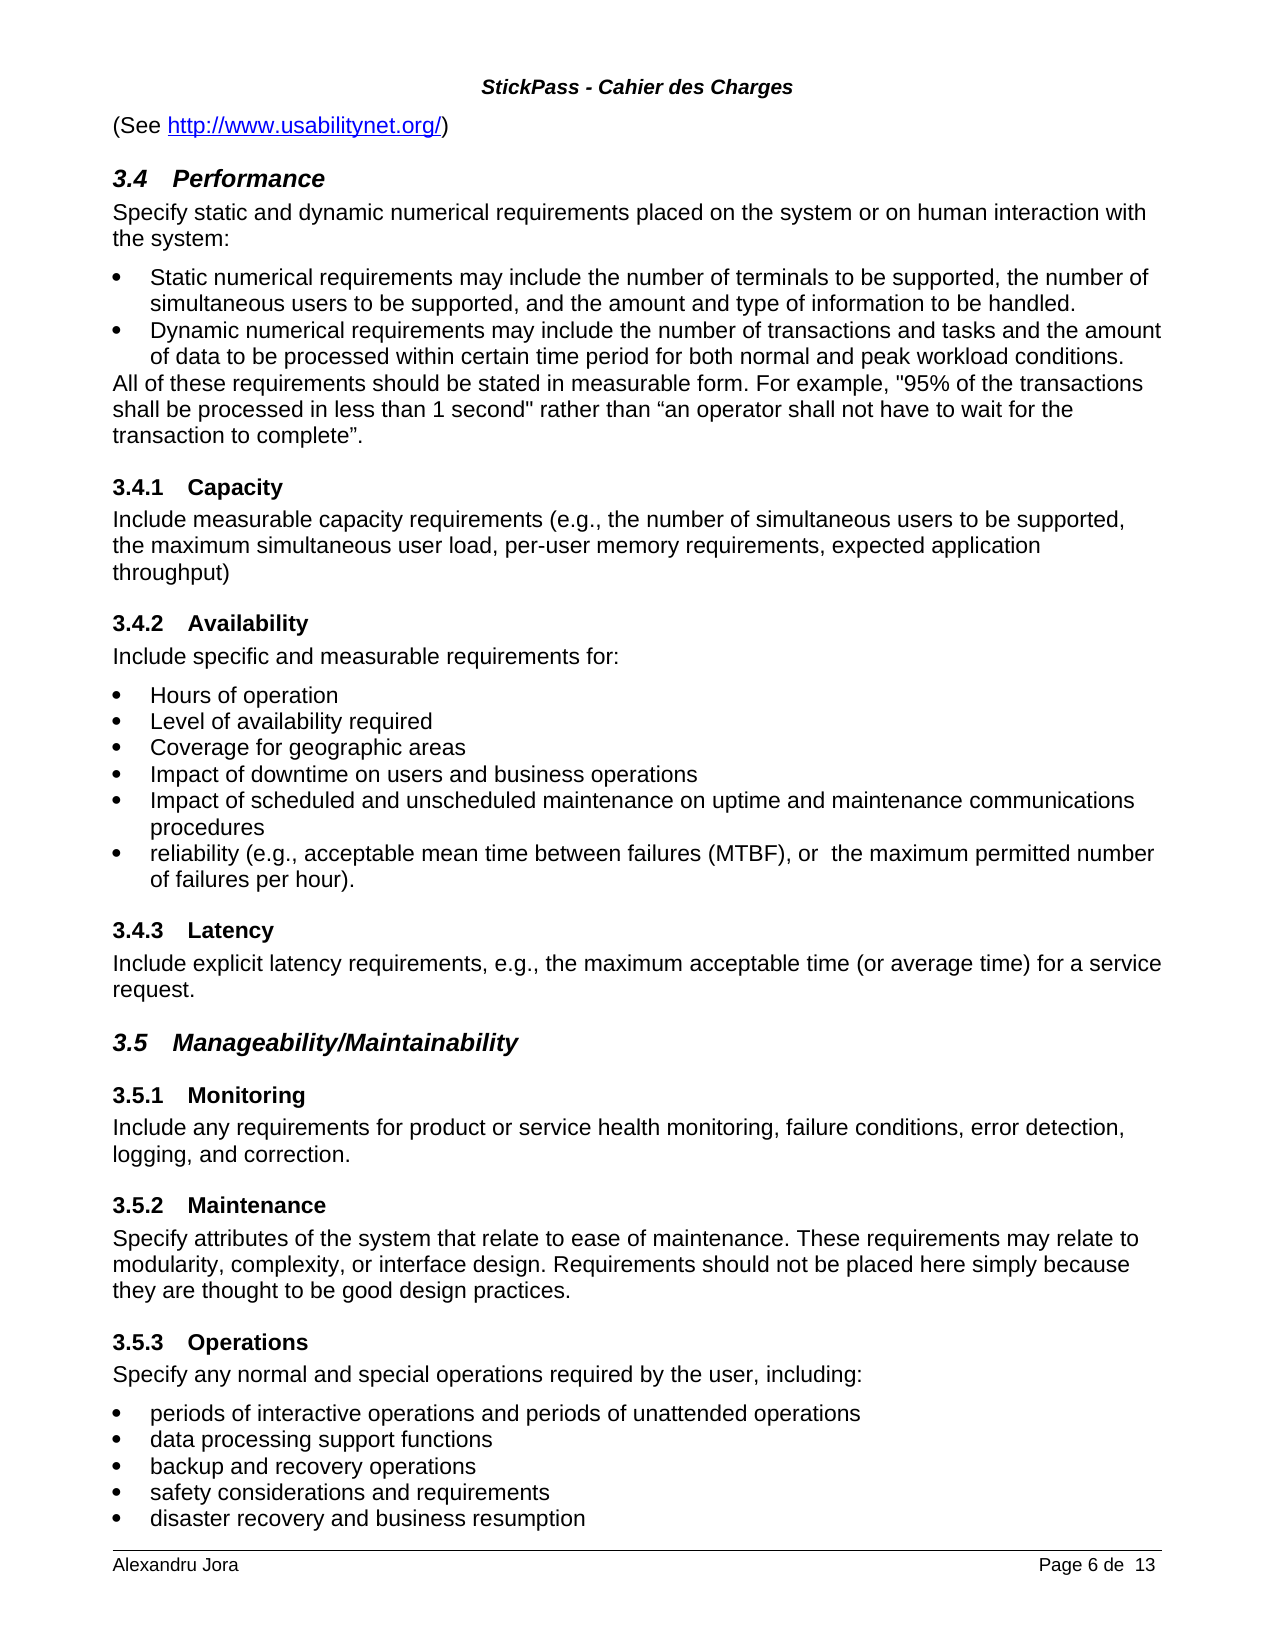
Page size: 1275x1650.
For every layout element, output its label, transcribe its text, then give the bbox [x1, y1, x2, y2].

subtitle Latency [112, 917, 1162, 944]
list Impact of downtime on users and business operations [112, 761, 1162, 787]
list reliability (e.g., acceptable mean time between failures (MTBF), or the maximum permitted number of failures per hour). [112, 840, 1162, 892]
list Impact of scheduled and unscheduled maintenance on uptime and maintenance communications procedures [112, 787, 1162, 840]
subtitle Availability [112, 610, 1162, 637]
text Specify attributes of the system that relate to ease of maintenance. These requirements may relate to modularity, complexity, or interface design. Requirements should not be placed here simply because they are thought to be good design practices. [112, 1224, 1162, 1303]
subtitle Performance [112, 164, 1162, 193]
text Specify any normal and special operations required by the user, including: [112, 1361, 1162, 1387]
subtitle Maintenance [112, 1192, 1162, 1218]
text Include specific and measurable requirements for: [112, 643, 1162, 669]
list Static numerical requirements may include the number of terminals to be supported, the number of simultaneous users to be supported, and the amount and type of information to be handled. [112, 264, 1162, 317]
text Include explicit latency requirements, e.g., the maximum acceptable time (or average time) for a service request. [112, 950, 1162, 1003]
list backup and recovery operations [112, 1453, 1162, 1479]
subtitle Capacity [112, 473, 1162, 500]
list disaster recovery and business resumption [112, 1505, 1162, 1532]
text (See http://www.usabilitynet.org/) [112, 112, 1162, 139]
subtitle Monitoring [112, 1082, 1162, 1108]
subtitle Operations [112, 1328, 1162, 1355]
list data processing support functions [112, 1426, 1162, 1453]
list periods of interactive operations and periods of unattended operations [112, 1400, 1162, 1426]
list Hours of operation [112, 682, 1162, 708]
subtitle Manageability/Maintainability [112, 1028, 1162, 1057]
list Coverage for geographic areas [112, 734, 1162, 761]
text Specify static and dynamic numerical requirements placed on the system or on human interaction with the system: [112, 199, 1162, 252]
list Dynamic numerical requirements may include the number of transactions and tasks and the amount of data to be processed within certain time period for both normal and peak workload conditions. [112, 317, 1162, 369]
text All of these requirements should be stated in measurable form. For example, "95% of the transactions shall be processed in less than 1 second" rather than “an operator shall not have to wait for the transaction to complete”. [112, 369, 1162, 448]
list safety considerations and requirements [112, 1479, 1162, 1505]
text Include any requirements for product or service health monitoring, failure conditions, error detection, logging, and correction. [112, 1114, 1162, 1167]
text Include measurable capacity requirements (e.g., the number of simultaneous users to be supported, the maximum simultaneous user load, per-user memory requirements, expected application throughput) [112, 506, 1162, 585]
list Level of availability required [112, 708, 1162, 734]
